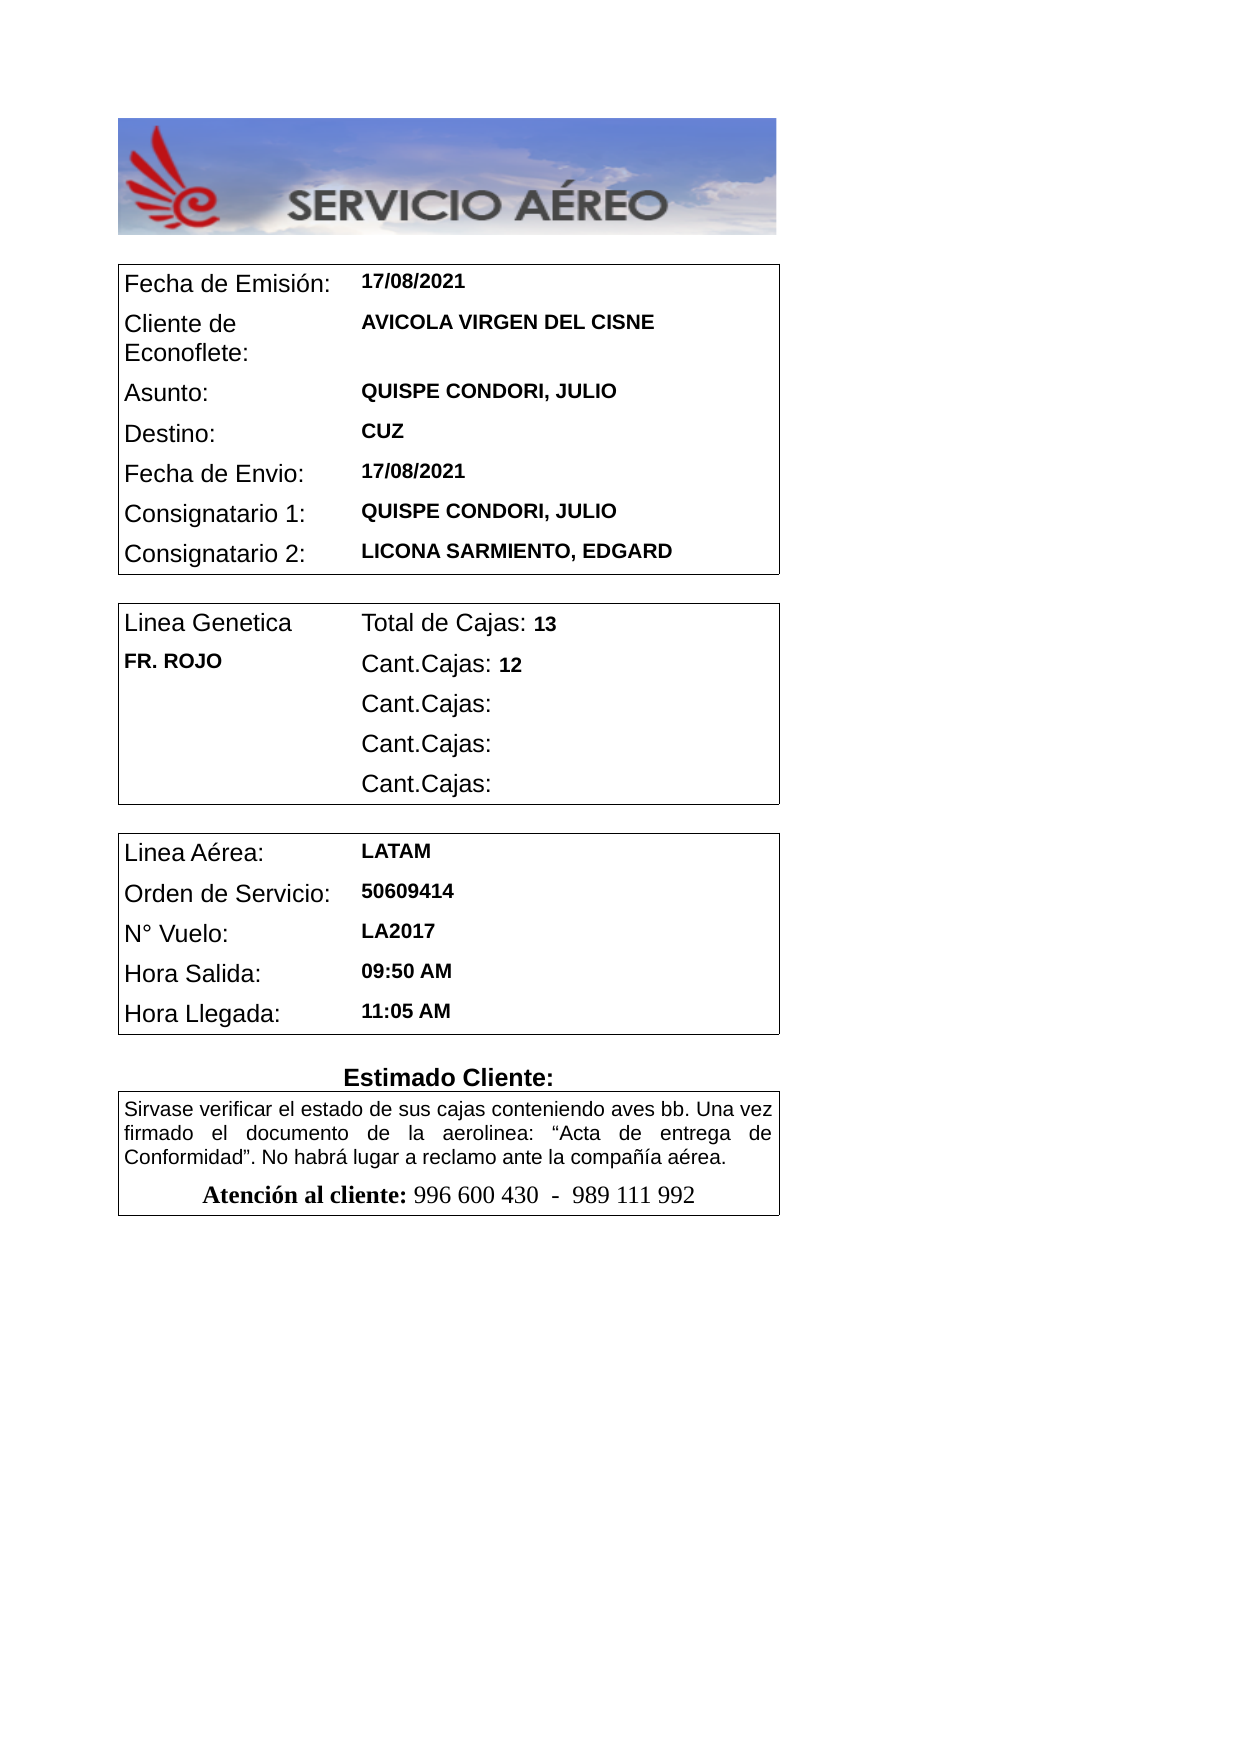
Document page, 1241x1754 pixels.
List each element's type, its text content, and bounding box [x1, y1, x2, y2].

table_cell Cant.Cajas: [356, 683, 779, 723]
table_cell [119, 683, 356, 723]
table_cell AVICOLA VIRGEN DEL CISNE [356, 304, 779, 373]
table_cell Destino: [119, 413, 356, 453]
table_cell Estimado Cliente: [118, 1035, 779, 1091]
table_cell 11:05 AM [356, 994, 779, 1034]
table_cell Cliente de Econoflete: [119, 304, 356, 373]
table_cell [118, 805, 356, 833]
table_cell Consignatario 2: [119, 534, 356, 574]
table_cell 09:50 AM [356, 953, 779, 993]
table_cell [356, 575, 779, 603]
table_cell N° Vuelo: [119, 913, 356, 953]
table_cell [119, 723, 356, 763]
table_cell Hora Llegada: [119, 994, 356, 1034]
table_cell LATAM [356, 834, 779, 873]
table_cell 17/08/2021 [356, 453, 779, 493]
table_cell Cant.Cajas: [356, 764, 779, 804]
table_cell QUISPE CONDORI, JULIO [356, 373, 779, 413]
picture [118, 118, 777, 235]
table_cell Cant.Cajas: [356, 723, 779, 763]
table_cell Orden de Servicio: [119, 873, 356, 913]
table_cell [118, 575, 356, 603]
table_header Fecha de Emisión: [119, 265, 356, 304]
table_cell Consignatario 1: [119, 493, 356, 533]
table_cell QUISPE CONDORI, JULIO [356, 493, 779, 533]
table_cell FR. ROJO [119, 643, 356, 683]
table_cell LA2017 [356, 913, 779, 953]
table_cell Asunto: [119, 373, 356, 413]
table_cell Linea Genetica [119, 604, 356, 643]
table_cell LICONA SARMIENTO, EDGARD [356, 534, 779, 574]
table_cell [119, 764, 356, 804]
table_cell Atención al cliente: 996 600 430 - 989 111 992 [119, 1175, 779, 1215]
table_cell 50609414 [356, 873, 779, 913]
table_cell CUZ [356, 413, 779, 453]
table_cell Sirvase verificar el estado de sus cajas conteniendo aves bb. Una vez firmado el documento de la aerolinea: “Acta de entrega de Conformidad”. No habrá lugar a reclamo ante la compañía aérea. [119, 1092, 779, 1175]
table_header 17/08/2021 [356, 265, 779, 304]
table_cell Total de Cajas: 13 [356, 604, 779, 643]
table_cell Hora Salida: [119, 953, 356, 993]
table_cell [356, 805, 779, 833]
table_cell Fecha de Envio: [119, 453, 356, 493]
table_cell Linea Aérea: [119, 834, 356, 873]
table_cell Cant.Cajas: 12 [356, 643, 779, 683]
